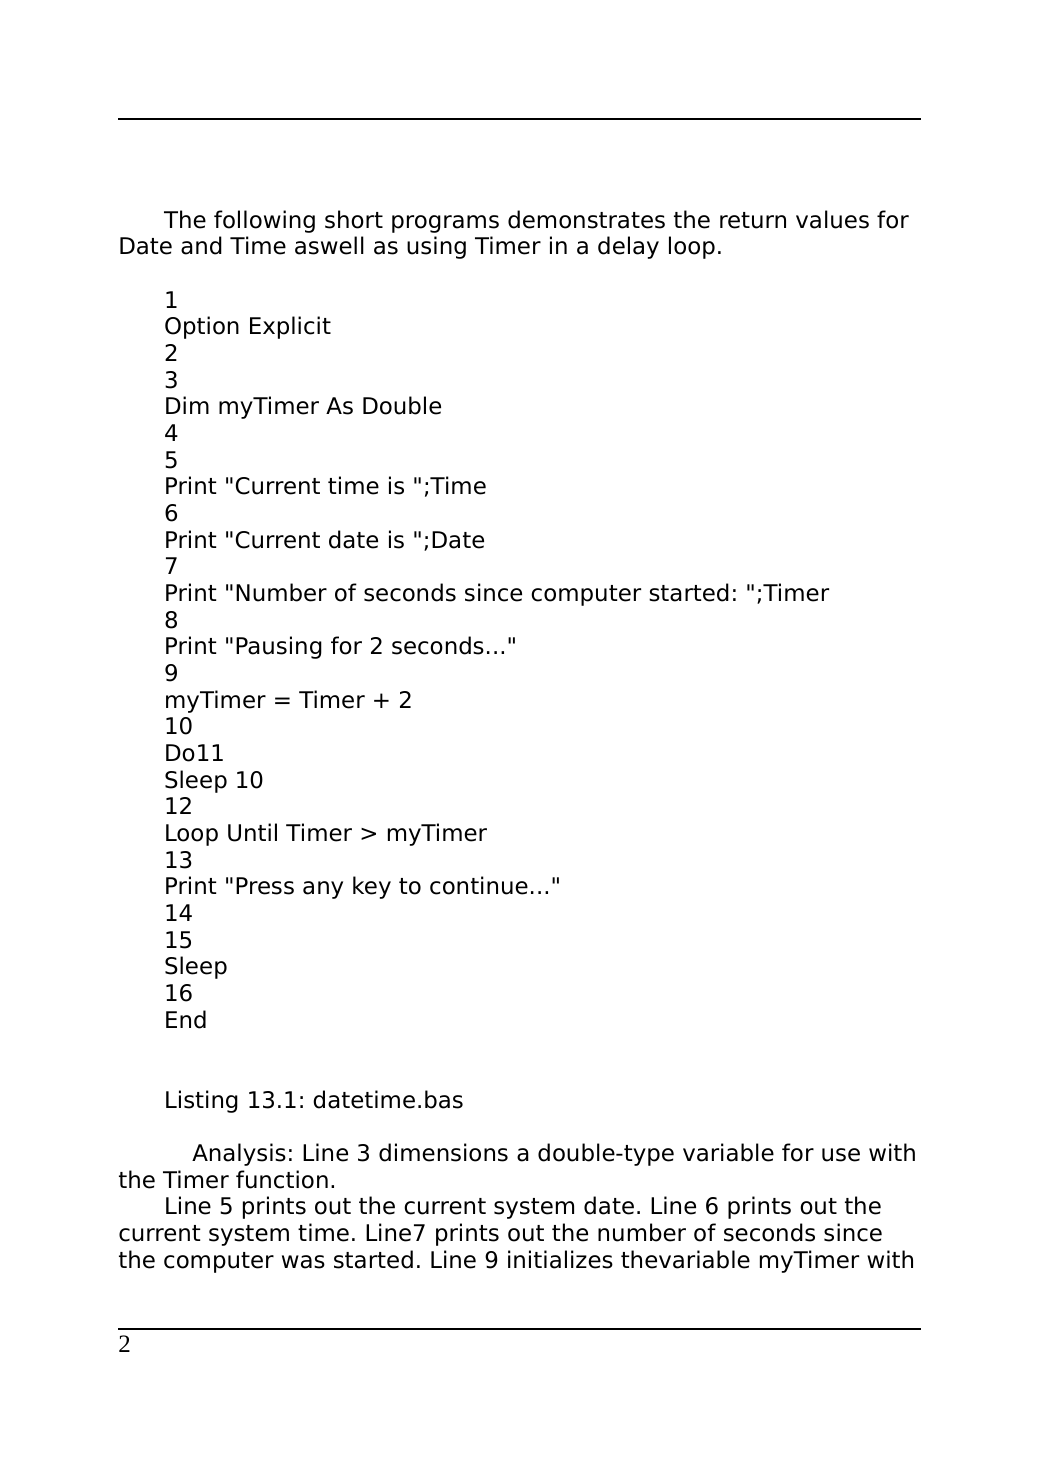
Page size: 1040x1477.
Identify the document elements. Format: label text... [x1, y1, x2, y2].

text 1 [118, 287, 921, 313]
text The following short programs demonstrates the return values for Date and Time aswell as using Timer in a delay loop. [118, 207, 921, 260]
text Loop Until Timer > myTimer [118, 820, 921, 847]
text 8 [118, 607, 921, 633]
text Print "Current time is ";Time [118, 473, 921, 500]
text 16 [118, 980, 921, 1007]
text 9 [118, 660, 921, 687]
text 14 [118, 900, 921, 927]
text Print "Pausing for 2 seconds..." [118, 633, 921, 660]
text Print "Press any key to continue..." [118, 873, 921, 900]
text End [118, 1007, 921, 1033]
text 4 [118, 420, 921, 447]
text Line 5 prints out the current system date. Line 6 prints out the current system time. Line7 prints out the number of seconds since the computer was started. Line 9 initializes thevariable myTimer with [118, 1193, 921, 1273]
text 2 [118, 340, 921, 367]
text Print "Number of seconds since computer started: ";Timer [118, 580, 921, 607]
text 3 [118, 367, 921, 393]
text Listing 13.1: datetime.bas [118, 1087, 921, 1113]
text Print "Current date is ";Date [118, 527, 921, 553]
text 13 [118, 847, 921, 873]
text Dim myTimer As Double [118, 393, 921, 420]
text myTimer = Timer + 2 [118, 687, 921, 713]
text Option Explicit [118, 313, 921, 340]
text 7 [118, 553, 921, 580]
text Sleep 10 [118, 767, 921, 793]
text 5 [118, 447, 921, 473]
text 10 [118, 713, 921, 740]
text 15 [118, 927, 921, 953]
text Analysis: Line 3 dimensions a double-type variable for use with the Timer function. [118, 1140, 921, 1193]
text Sleep [118, 953, 921, 980]
text Do11 [118, 740, 921, 767]
text 6 [118, 500, 921, 527]
text 12 [118, 793, 921, 820]
